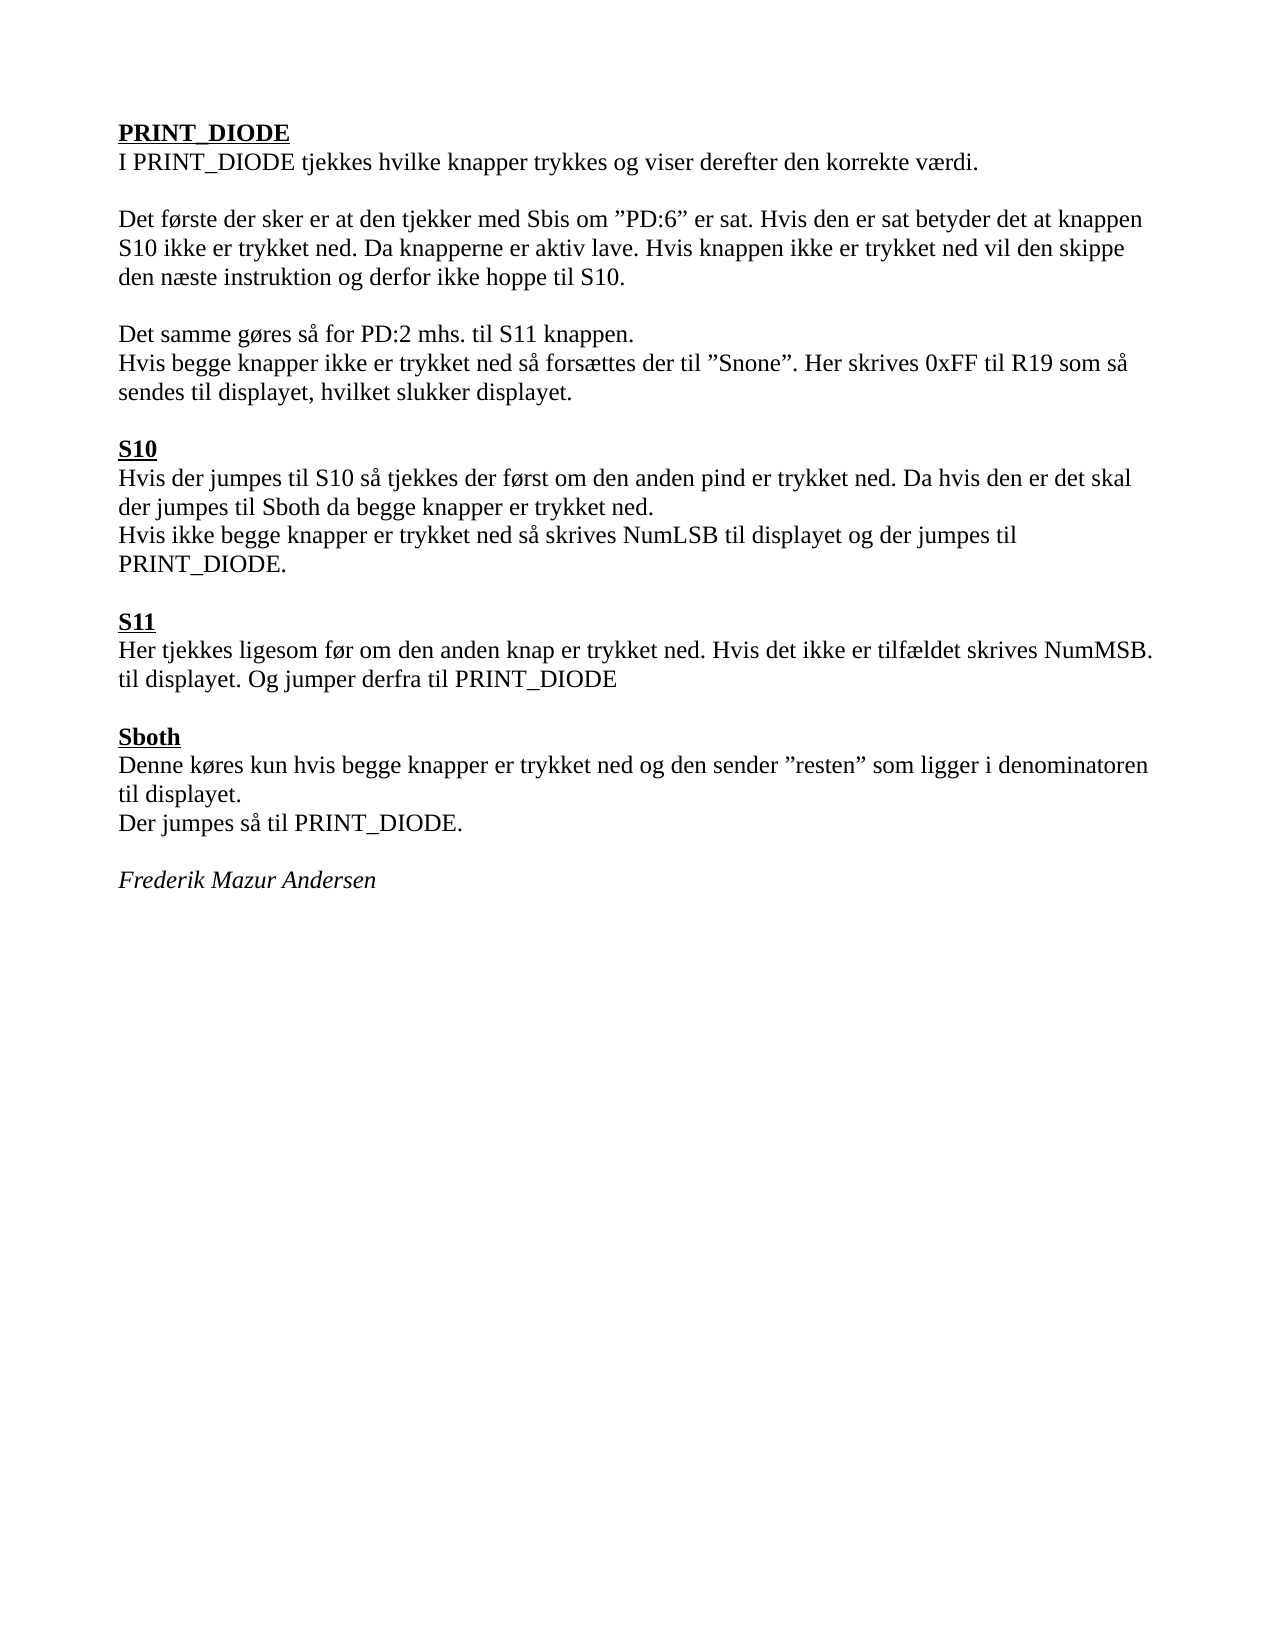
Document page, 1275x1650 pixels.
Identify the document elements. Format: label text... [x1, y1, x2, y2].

text S10 [118, 434, 1157, 463]
text Sboth [118, 722, 1157, 751]
text Frederik Mazur Andersen [118, 866, 1157, 894]
text Det første der sker er at den tjekker med Sbis om ”PD:6” er sat. Hvis den er sat betyder det at knappen S10 ikke er trykket ned. Da knapperne er aktiv lave. Hvis knappen ikke er trykket ned vil den skippe den næste instruktion og derfor ikke hoppe til S10. [118, 204, 1157, 291]
text Her tjekkes ligesom før om den anden knap er trykket ned. Hvis det ikke er tilfældet skrives NumMSB. til displayet. Og jumper derfra til PRINT_DIODE [118, 636, 1157, 693]
text Hvis ikke begge knapper er trykket ned så skrives NumLSB til displayet og der jumpes til PRINT_DIODE. [118, 521, 1157, 578]
text S11 [118, 607, 1157, 636]
text Denne køres kun hvis begge knapper er trykket ned og den sender ”resten” som ligger i denominatoren til displayet. [118, 751, 1157, 808]
text Hvis begge knapper ikke er trykket ned så forsættes der til ”Snone”. Her skrives 0xFF til R19 som så sendes til displayet, hvilket slukker displayet. [118, 348, 1157, 406]
text I PRINT_DIODE tjekkes hvilke knapper trykkes og viser derefter den korrekte værdi. [118, 147, 1157, 176]
text Hvis der jumpes til S10 så tjekkes der først om den anden pind er trykket ned. Da hvis den er det skal der jumpes til Sboth da begge knapper er trykket ned. [118, 463, 1157, 521]
text Der jumpes så til PRINT_DIODE. [118, 808, 1157, 837]
text Det samme gøres så for PD:2 mhs. til S11 knappen. [118, 319, 1157, 348]
text PRINT_DIODE [118, 118, 1157, 147]
